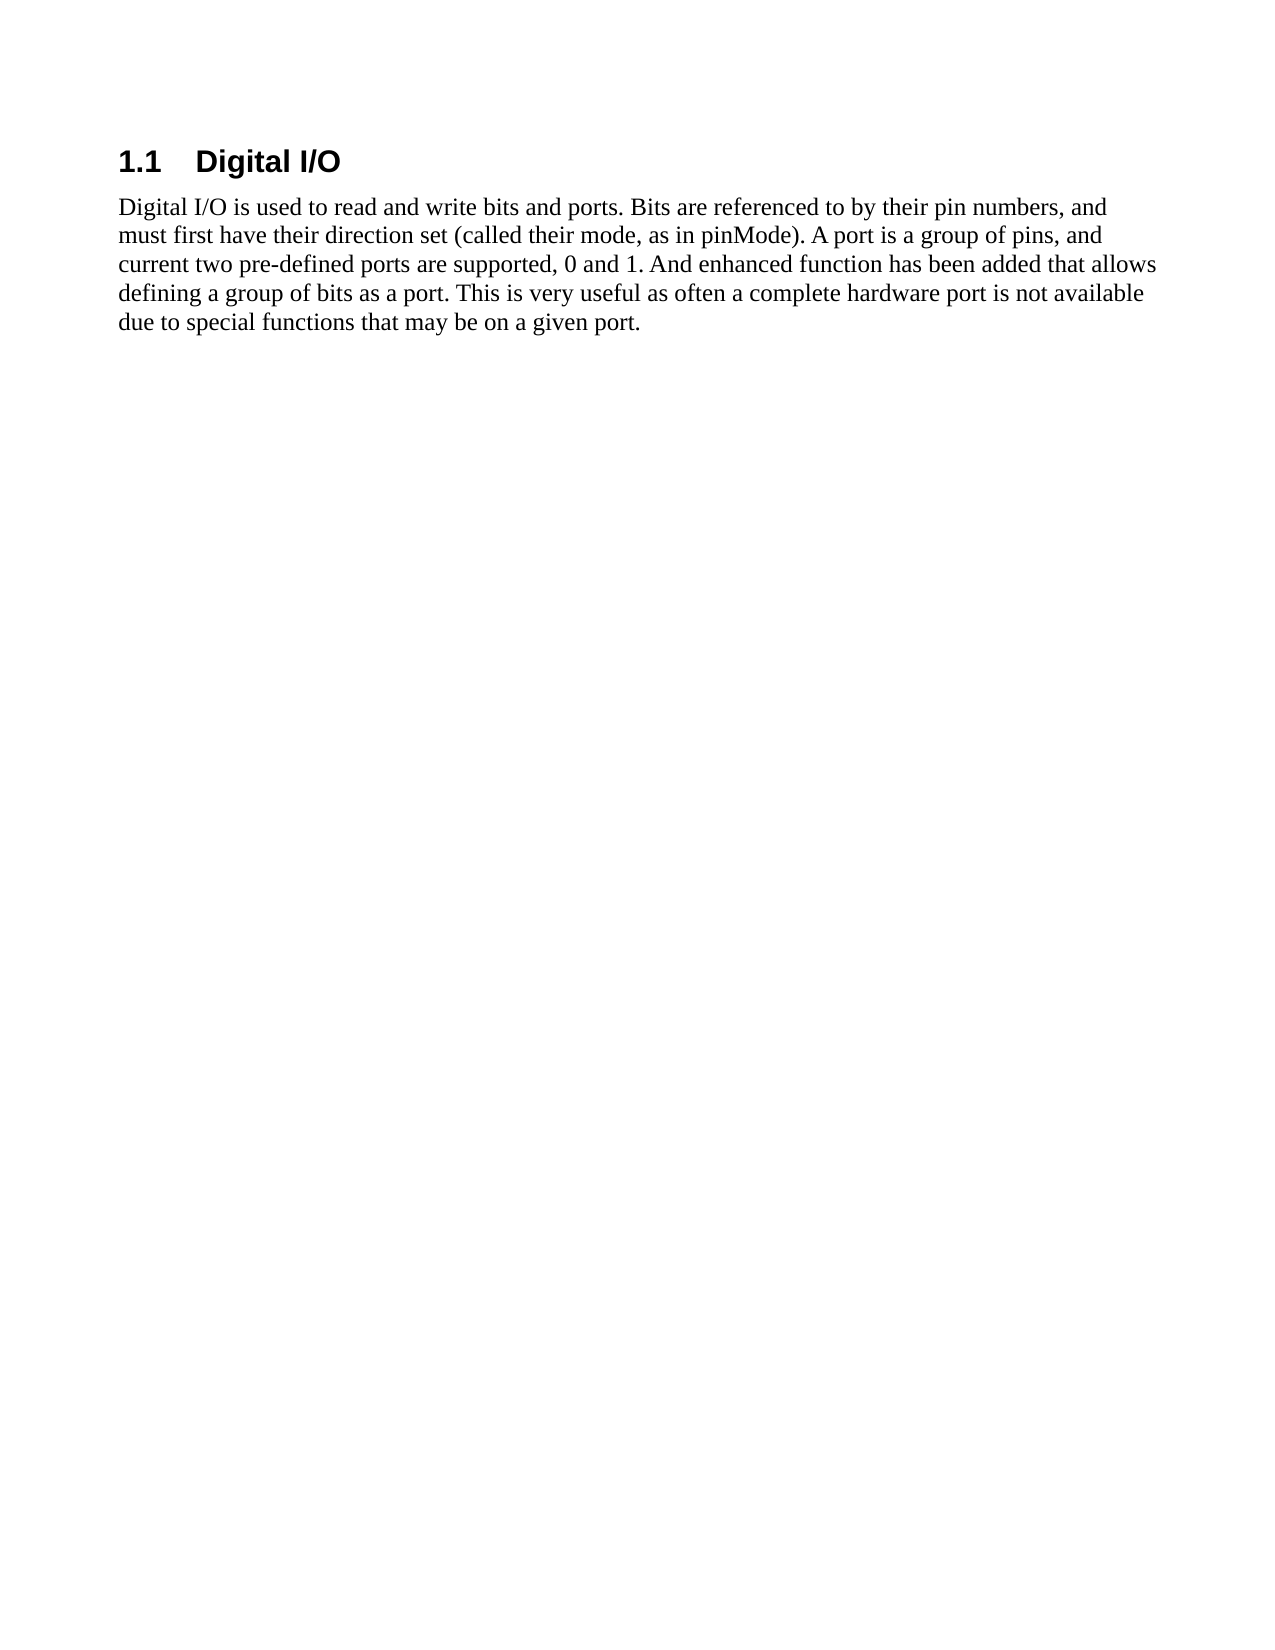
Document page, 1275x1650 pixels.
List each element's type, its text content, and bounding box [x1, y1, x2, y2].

text Digital I/O is used to read and write bits and ports. Bits are referenced to by their pin numbers, and must first have their direction set (called their mode, as in pinMode). A port is a group of pins, and current two pre-defined ports are supported, 0 and 1. And enhanced function has been added that allows defining a group of bits as a port. This is very useful as often a complete hardware port is not available due to special functions that may be on a given port. [118, 192, 1157, 335]
subtitle Digital I/O [118, 143, 1157, 179]
